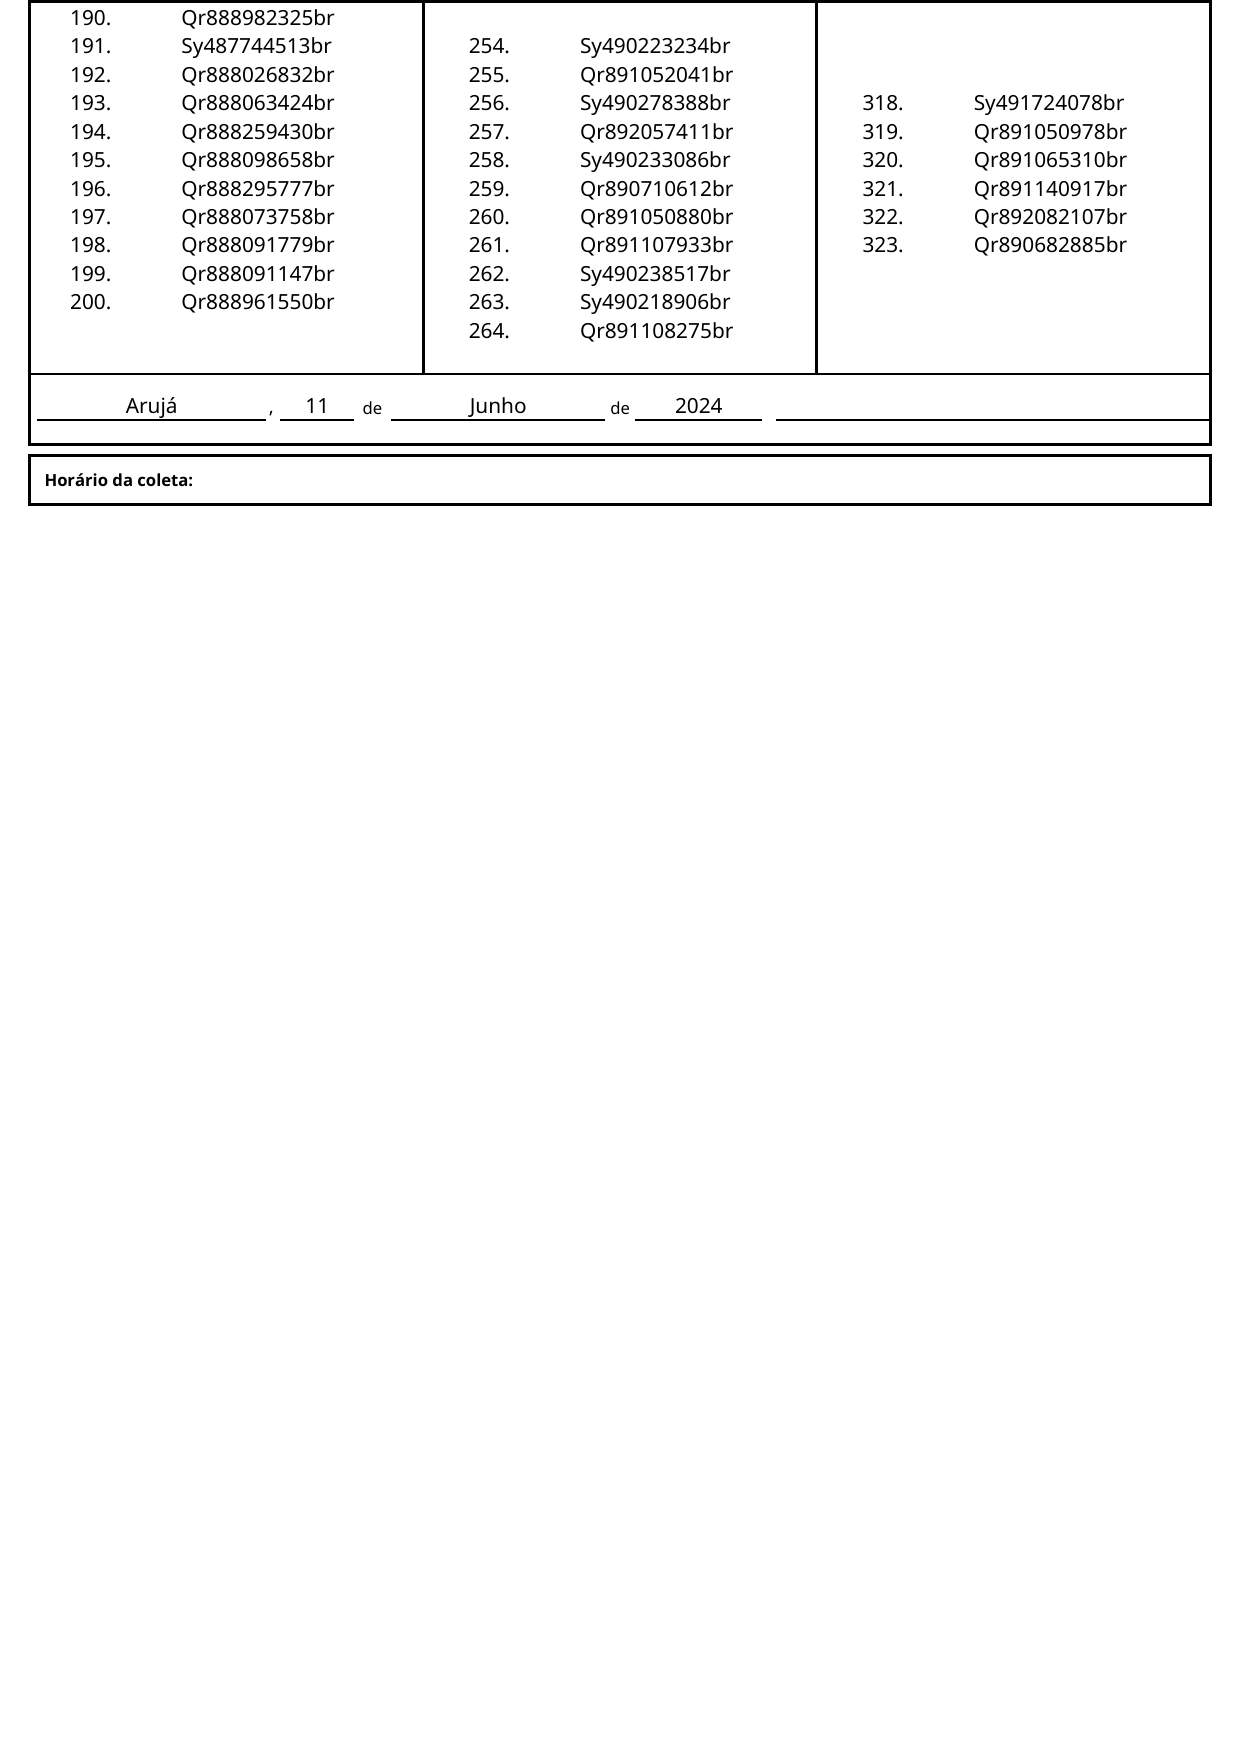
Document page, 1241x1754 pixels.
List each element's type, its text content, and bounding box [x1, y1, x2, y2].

table_cell [37, 421, 266, 443]
table_cell [776, 375, 1209, 419]
table_cell [776, 421, 1209, 443]
table_cell , [266, 375, 280, 419]
table_cell Junho [391, 375, 605, 419]
table_cell de [354, 375, 391, 419]
table_cell 2024 [635, 375, 762, 419]
table_cell [31, 375, 37, 419]
table_cell [762, 375, 776, 443]
table_cell [605, 419, 635, 443]
table_cell [354, 419, 391, 443]
table_cell Horário da coleta: [31, 457, 1209, 503]
table_cell Qr887133733br Sy490086374br Sy490133091br Sy490137646br Sy490159859br Qr889003594br Qr888939596br Qr890312730br Qr889428789br Qr889433744br Qr890267783br Sy490108083br Qr888312798br Sy487743314br Sy487656337br Sy490180556br Sy487595933br Qr888291979br Sy487685395br Qr890303432br Sy490118939br Qr890304835br Qr888985794br Qr888075802br Qr888317968br Qr888947456br Qr888317322br Qr888307047br Qr888262473br Qr888275035br Qr889429682br Qr889494006br Qr889442953br Sy490175423br Qr888301645br Qr888950954br Qr888275401br Qr888065907br Qr890284676br Qr888920691br Qr888995482br Qr888275401br Qr888941714br Qr890295651br Qr890632813br Qr890699713br Qr888252184br Sy490192086br Qr892081645br Sy490200281br Sy490258573br Qr891073506br Sy490275885br Qr890678015br Qr892048264br Qr888332364br Qr890692763br Sy490276489br Qr891097895br Qr891119579br Sy491723404br Qr892053539br Qr891146999br Qr891092641br Sy491720181br Qr891073302br Qr891048617br Sy490278649br Sy490197976br Qr892054755br Qr890690189br Qr891096127br Qr890683421br Sy487726449br Sy491749653br Qr890693684br Qr891127748br Sy490255237br Qr891096263br Qr891109381br Qr891138887br Sy490233381br Sy490192846br Qr890697244br Qr890714591br Sy490281311br Sy490233554br Qr891049949br Sy490255016br Sy490221278br Qr890689415br Qr890708154br Sy490268669br Qr890657112br Sy491741399br Qr892062853br Sy490259225br Qr890705776br Sy491724078br Qr891050978br Qr891065310br Qr891140917br Qr892082107br Qr890682885br [818, 3, 1209, 373]
table_cell Qr886240838br Qr888301384br Qr888043827br Qr888047660br Qr888077410br Qr888106853br Qr889421729br Qr890293474br Qr890354200br Qr888265316br Qr888263536br Sy487685695br Qr890264124br Qr888948010br Qr889429064br Sy487631508br Qr888314269br Sy487714785br Sy487667856br Sy487733691br Qr888092669br Sy487725531br Sy490175026br Sy487694644br Qr888326837br Qr889494880br Qr889452496br Qr889444747br Sy487734493br Qr890351662br Sy490177044br Sy487695375br Sy490177319br Sy490082148br Qr889473363br Qr890267616br Qr888252215br Sy490184385br Sy487650780br Sy487666351br Sy490152317br Sy490147095br Qr890312522br Sy490082338br Qr888923931br Qr890653742br Qr890632813br Sy487639400br Qr888045540br Qr890302318br Qr888339190br Sy490159329br Qr888125384br Qr889448117br Sy490135755br Qr889448182br Sy490104325br Sy490161035br Sy490108097br Qr889009637br Qr887340165br Qr890632756br Qr888262867br Qr888035030br Qr889501489br Sy487593844br Sy490165678br Sy490166611br Qr888111601br Sy487710545br Qr888107641br Sy487609629br Sy487625856br Qr888103335br Qr888122326br Qr890356815br Sy487707348br Qr890316793br Sy487707348br Qr888067165br Qr890335894br Qr888958927br Qr890268673br Qr889459389br Sy487671351br Qr889477095br Qr889422313br Sy490146081br Sy487605975br Sy487618912br Qr890301286br Qr882076858br Sy487697645br Sy487721027br Qr890635426br Sy487699258br Qr888994178br Qr889511132br Sy487699638br Qr888982325br Sy487744513br Qr888026832br Qr888063424br Qr888259430br Qr888098658br Qr888295777br Qr888073758br Qr888091779br Qr888091147br Qr888961550br [31, 3, 422, 373]
table_cell [635, 421, 762, 443]
table_cell [1058, 446, 1211, 454]
table_cell Sy487687691br Sy490085881br Qr889430907br Qr888947456br Qr888113871br Qr890306782br Qr888935223br Sy487637956br Sy487667811br Sy487764455br Qr889431187br Sy487627429br Qr888041741br Sy487628818br Sy487662425br Qr889506322br Qr888108770br Qr888974567br Sy490111065br Qr888335989br Qr888959397br Qr888958533br Qr890618811br Qr890618737br Qr888063971br Sy487666144br Qr890320815br Sy487636173br Qr888102043br Sy490135866br Sy487659302br Qr888100921br Sy487690996br Y490189042br Qr889494023br Sy490107105br Qr889433815br Sy487711807br Sy490178186br Sy487615859br Qr890301374br Sy485303204br Qr888949457br Qr888949457br Qr882107657br Sy487700866br Qr890330132br Qr888093253br Qr888950375br Qr888319822br Sy487644118br Qr888039093br Qr890313837br Sy490282192br Qr888256257br Qr888342066br Sy490109305br Qr889428126br Sy487699187br Sy487734312br Qr889500038br Qr889492464br Sy487696415br Sy487694468br Sy490157362br Qr888298265br Qr889013910br Qr888944494br Sy490142907br Sy487649075br Qr888944494br Sy491726555br Sy490283856br Qr890669889br Sy491732882br Qr891141784br Qr891136634br Sy491737828br Qr891108117br Sy490261039br Sy491734375br Sy490278431br Qr892048746br Qr888118220br Sy490162521br Qr888948010br Qr890298145br Qr888290267br Qr888966194br Qr888965738br Sy490196715br Sy490270778br Sy490195635br Qr890678727br Sy490192523br Qr890655788br Sy490269151br Sy491745395br Sy490223234br Qr891052041br Sy490278388br Qr892057411br Sy490233086br Qr890710612br Qr891050880br Qr891107933br Sy490238517br Sy490218906br Qr891108275br [425, 3, 815, 373]
table_cell de [605, 375, 635, 419]
table_cell [31, 419, 37, 443]
table_cell [30, 446, 1058, 454]
table_cell Arujá [37, 375, 266, 419]
table_cell 11 [280, 375, 354, 419]
table_cell [391, 421, 605, 443]
table_cell [266, 419, 280, 443]
table_cell [280, 421, 354, 443]
